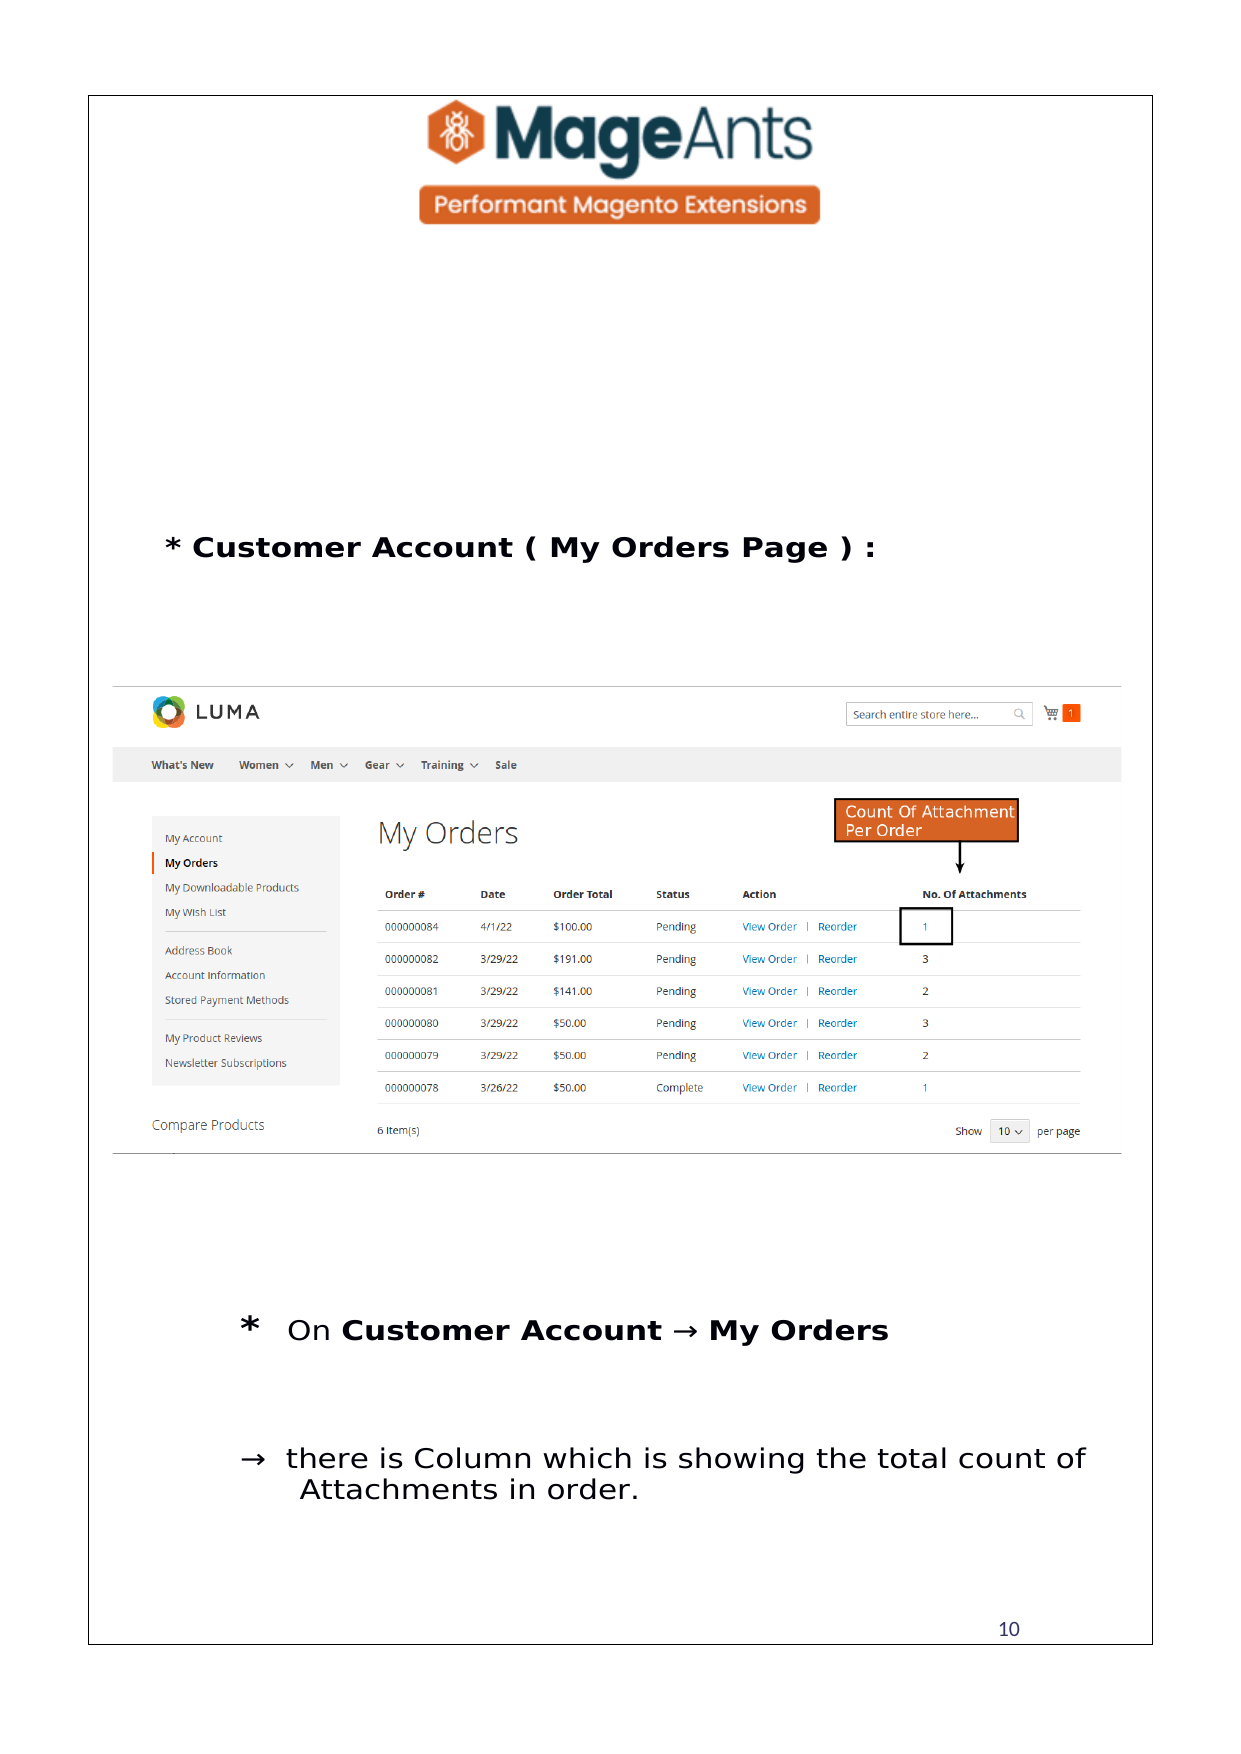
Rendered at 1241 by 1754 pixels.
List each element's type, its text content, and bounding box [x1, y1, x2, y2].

picture [112, 686, 1122, 1154]
text Attachments in order. [90, 1474, 1144, 1506]
picture [415, 97, 825, 226]
text * On Customer Account → My Orders [90, 1309, 1144, 1348]
text → there is Column which is showing the total count of [90, 1443, 1144, 1474]
text * Customer Account ( My Orders Page ) : [90, 532, 1144, 564]
